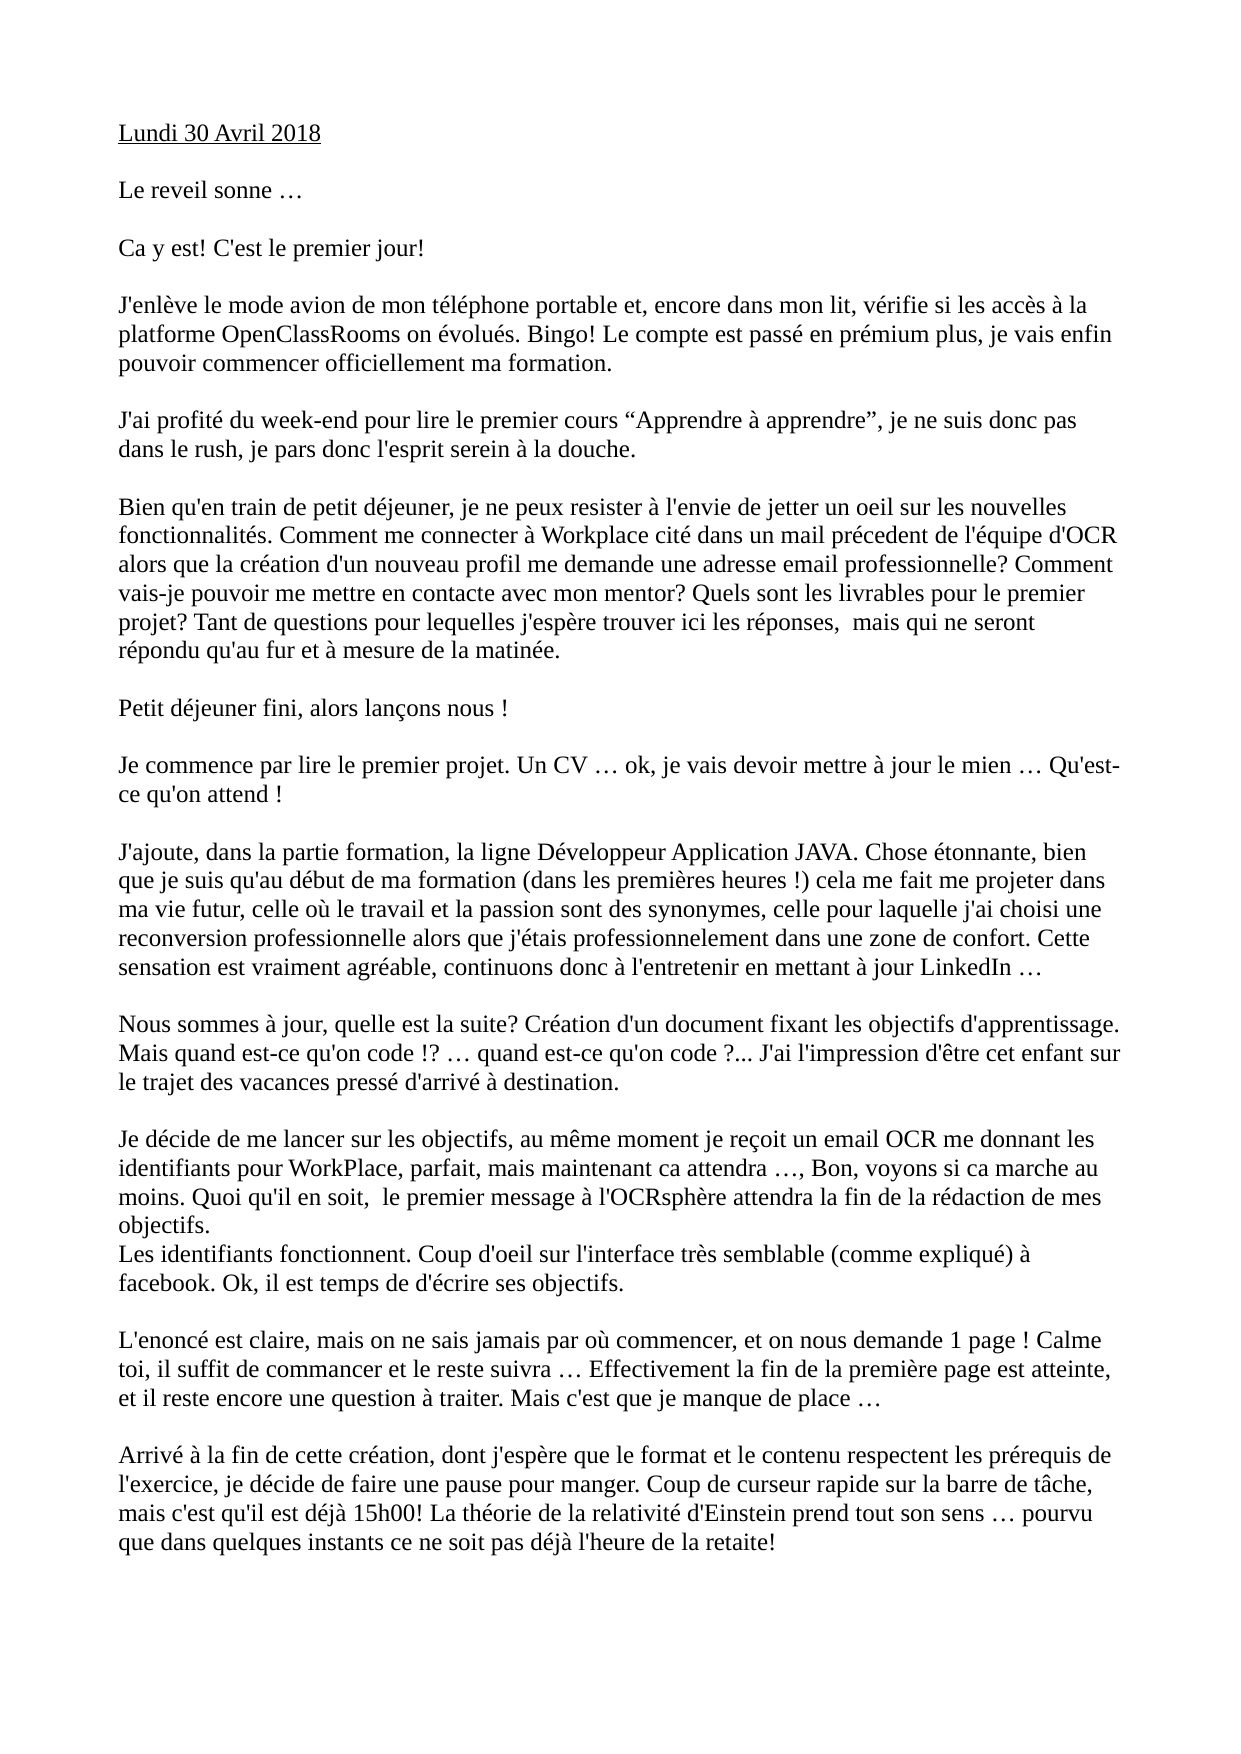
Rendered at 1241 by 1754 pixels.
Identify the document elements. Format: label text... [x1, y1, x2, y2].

text J'enlève le mode avion de mon téléphone portable et, encore dans mon lit, vérifie si les accès à la platforme OpenClassRooms on évolués. Bingo! Le compte est passé en prémium plus, je vais enfin pouvoir commencer officiellement ma formation. [118, 291, 1122, 377]
text Arrivé à la fin de cette création, dont j'espère que le format et le contenu respectent les prérequis de l'exercice, je décide de faire une pause pour manger. Coup de curseur rapide sur la barre de tâche, mais c'est qu'il est déjà 15h00! La théorie de la relativité d'Einstein prend tout son sens … pourvu que dans quelques instants ce ne soit pas déjà l'heure de la retaite! [118, 1441, 1122, 1556]
text Petit déjeuner fini, alors lançons nous ! [118, 693, 1122, 722]
text Bien qu'en train de petit déjeuner, je ne peux resister à l'envie de jetter un oeil sur les nouvelles fonctionnalités. Comment me connecter à Workplace cité dans un mail précedent de l'équipe d'OCR alors que la création d'un nouveau profil me demande une adresse email professionnelle? Comment vais-je pouvoir me mettre en contacte avec mon mentor? Quels sont les livrables pour le premier projet? Tant de questions pour lequelles j'espère trouver ici les réponses, mais qui ne seront répondu qu'au fur et à mesure de la matinée. [118, 492, 1122, 664]
text Je décide de me lancer sur les objectifs, au même moment je reçoit un email OCR me donnant les identifiants pour WorkPlace, parfait, mais maintenant ca attendra …, Bon, voyons si ca marche au moins. Quoi qu'il en soit, le premier message à l'OCRsphère attendra la fin de la rédaction de mes objectifs. [118, 1124, 1122, 1239]
text Ca y est! C'est le premier jour! [118, 233, 1122, 262]
text Nous sommes à jour, quelle est la suite? Création d'un document fixant les objectifs d'apprentissage. [118, 1009, 1122, 1038]
text Lundi 30 Avril 2018 [118, 118, 1122, 147]
text J'ajoute, dans la partie formation, la ligne Développeur Application JAVA. Chose étonnante, bien que je suis qu'au début de ma formation (dans les premières heures !) cela me fait me projeter dans ma vie futur, celle où le travail et la passion sont des synonymes, celle pour laquelle j'ai choisi une reconversion professionnelle alors que j'étais professionnelement dans une zone de confort. Cette sensation est vraiment agréable, continuons donc à l'entretenir en mettant à jour LinkedIn … [118, 837, 1122, 981]
text Je commence par lire le premier projet. Un CV … ok, je vais devoir mettre à jour le mien … Qu'est-ce qu'on attend ! [118, 751, 1122, 808]
text Mais quand est-ce qu'on code !? … quand est-ce qu'on code ?... J'ai l'impression d'être cet enfant sur le trajet des vacances pressé d'arrivé à destination. [118, 1038, 1122, 1096]
text L'enoncé est claire, mais on ne sais jamais par où commencer, et on nous demande 1 page ! Calme toi, il suffit de commancer et le reste suivra … Effectivement la fin de la première page est atteinte, et il reste encore une question à traiter. Mais c'est que je manque de place … [118, 1326, 1122, 1412]
text Le reveil sonne … [118, 176, 1122, 204]
text Les identifiants fonctionnent. Coup d'oeil sur l'interface très semblable (comme expliqué) à facebook. Ok, il est temps de d'écrire ses objectifs. [118, 1239, 1122, 1297]
text J'ai profité du week-end pour lire le premier cours “Apprendre à apprendre”, je ne suis donc pas dans le rush, je pars donc l'esprit serein à la douche. [118, 406, 1122, 463]
